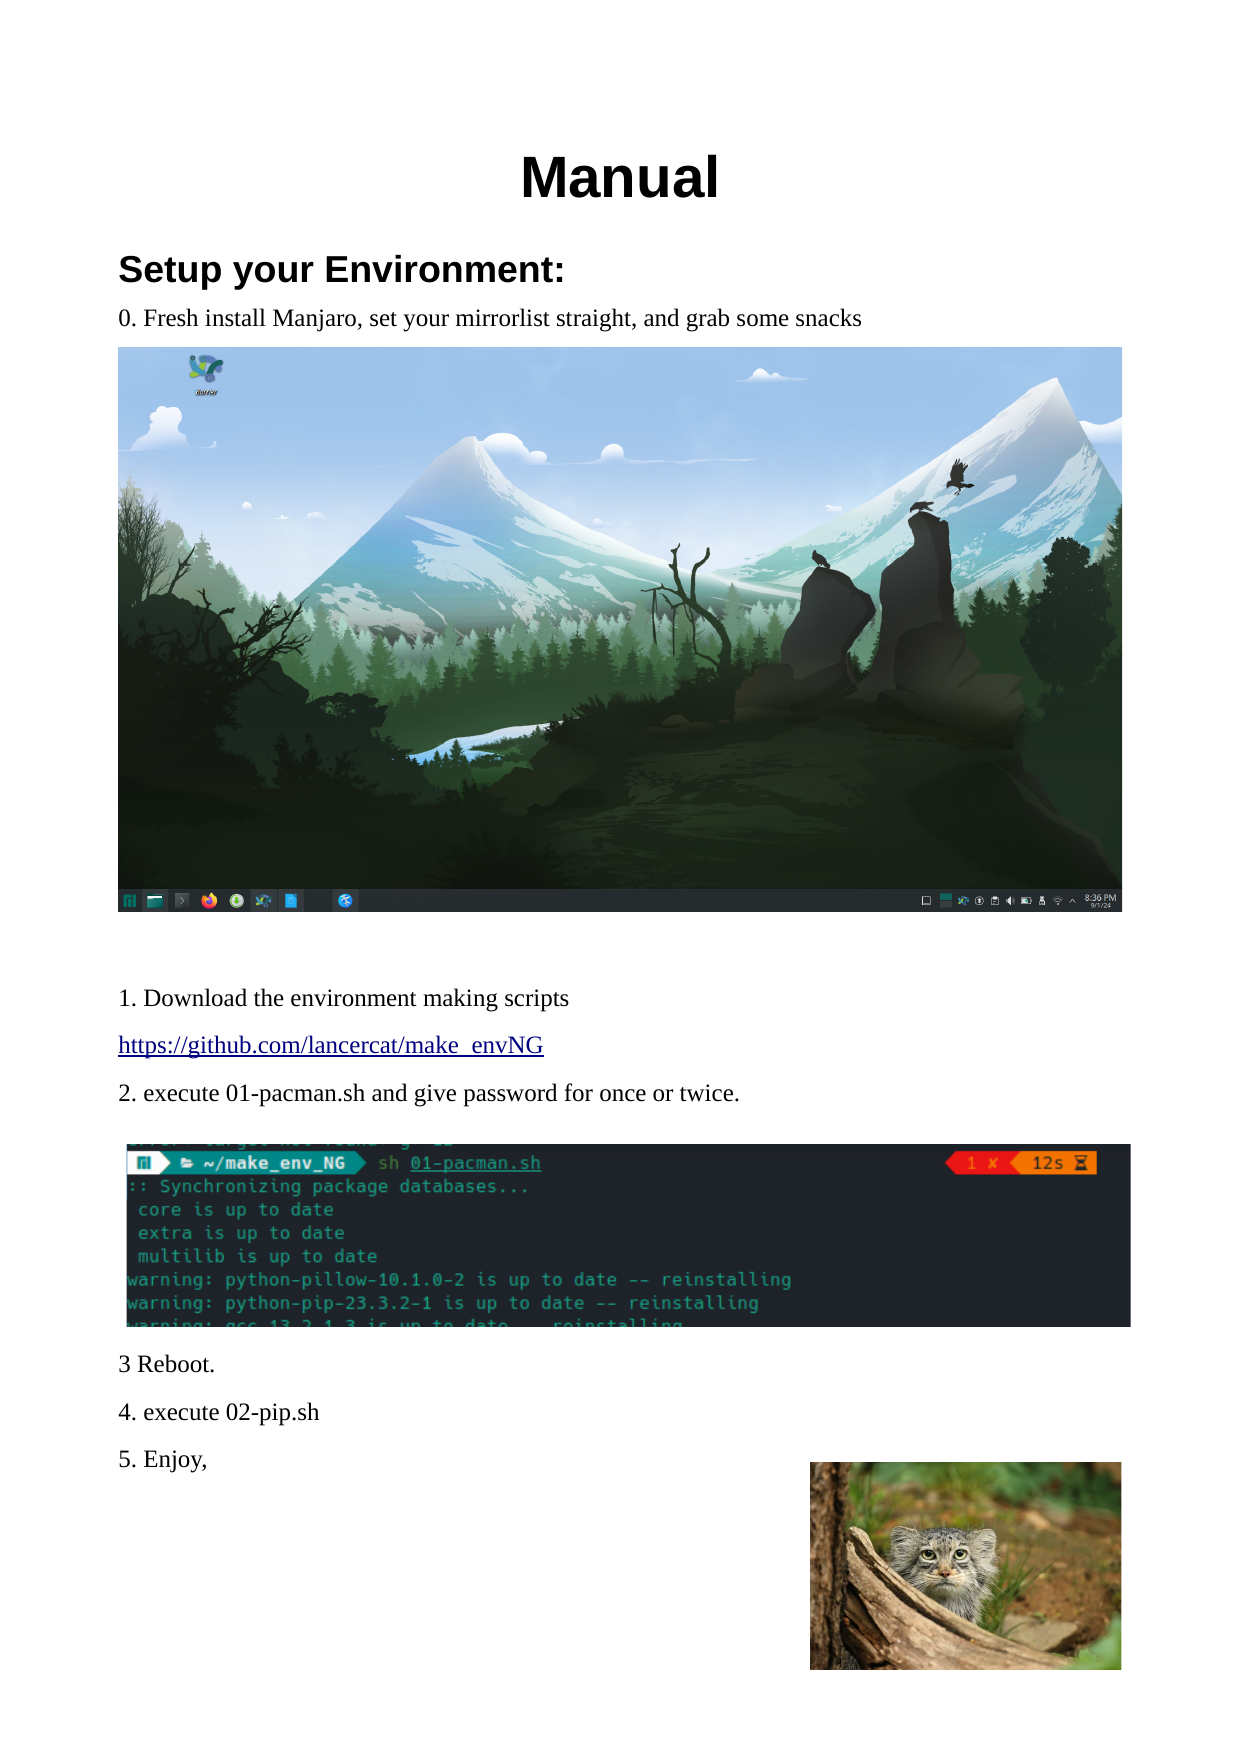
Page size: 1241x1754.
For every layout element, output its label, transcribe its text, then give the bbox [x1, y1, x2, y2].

text 3 Reboot. [118, 1126, 1122, 1378]
text https://github.com/lancercat/make_envNG [118, 1030, 1122, 1059]
subtitle Setup your Environment: [118, 248, 1122, 291]
text 1. Download the environment making scripts [118, 983, 1122, 1012]
text 5. Enjoy, [118, 1444, 1122, 1473]
title Manual [118, 143, 1122, 210]
picture [126, 1144, 1131, 1327]
text 0. Fresh install Manjaro, set your mirrorlist straight, and grab some snacks [118, 303, 1122, 332]
picture [810, 1462, 1122, 1670]
text 2. execute 01-pacman.sh and give password for once or twice. [118, 1078, 1122, 1107]
text 4. execute 02-pip.sh [118, 1397, 1122, 1426]
picture [118, 347, 1123, 912]
